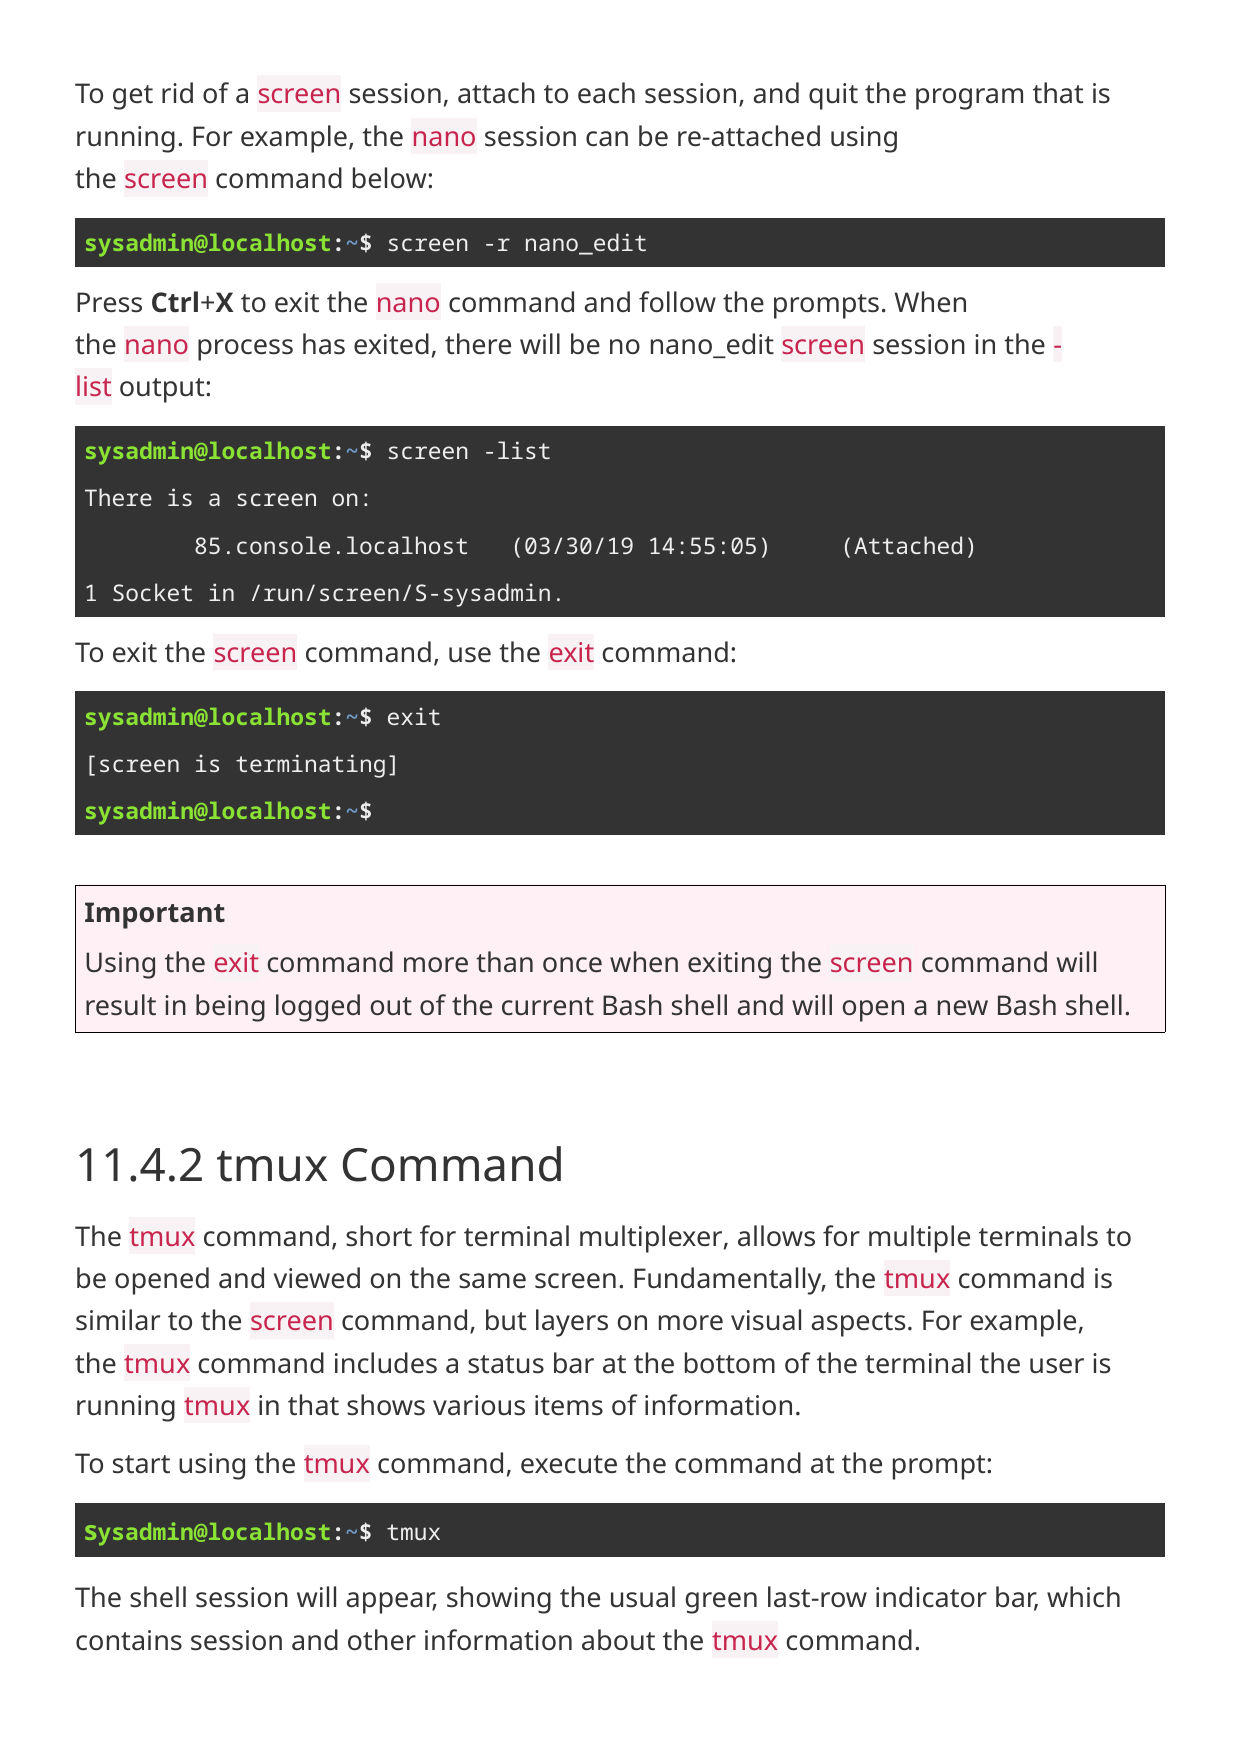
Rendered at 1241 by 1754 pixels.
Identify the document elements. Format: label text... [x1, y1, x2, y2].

subtitle 11.4.2 tmux Command [75, 1133, 1165, 1195]
text sysadmin@localhost:~$ [75, 786, 1165, 835]
text 1 Socket in /run/screen/S-sysadmin. [75, 568, 1165, 617]
text To get rid of a screen session, attach to each session, and quit the program that is running. For example, the nano session can be re-attached using the screen command below: [75, 75, 1165, 197]
text 85.console.localhost (03/30/19 14:55:05) (Attached) [75, 521, 1165, 561]
text The shell session will appear, showing the usual green last-row indicator bar, which contains session and other information about the tmux command. [75, 1579, 1165, 1658]
text sysadmin@localhost:~$ screen -r nano_edit [75, 218, 1165, 267]
text To exit the screen command, use the exit command: [75, 633, 1165, 670]
text The tmux command, short for terminal multiplexer, allows for multiple terminals to be opened and viewed on the same screen. Fundamentally, the tmux command is similar to the screen command, but layers on more visual aspects. For example, the tmux command includes a status bar at the bottom of the terminal the user is running tmux in that shows various items of information. [75, 1217, 1165, 1423]
text Important [76, 886, 1165, 931]
text To start using the tmux command, execute the command at the prompt: [75, 1445, 1165, 1482]
text sysadmin@localhost:~$ tmux [75, 1503, 1165, 1557]
text [screen is terminating] [75, 739, 1165, 779]
text There is a screen on: [75, 473, 1165, 513]
text sysadmin@localhost:~$ screen -list [75, 426, 1165, 466]
text Using the exit command more than once when exiting the screen command will result in being logged out of the current Bash shell and will open a new Bash shell. [76, 935, 1165, 1032]
text Press Ctrl+X to exit the nano command and follow the prompts. When the nano process has exited, there will be no nano_edit screen session in the -list output: [75, 283, 1165, 405]
text sysadmin@localhost:~$ exit [75, 691, 1165, 732]
